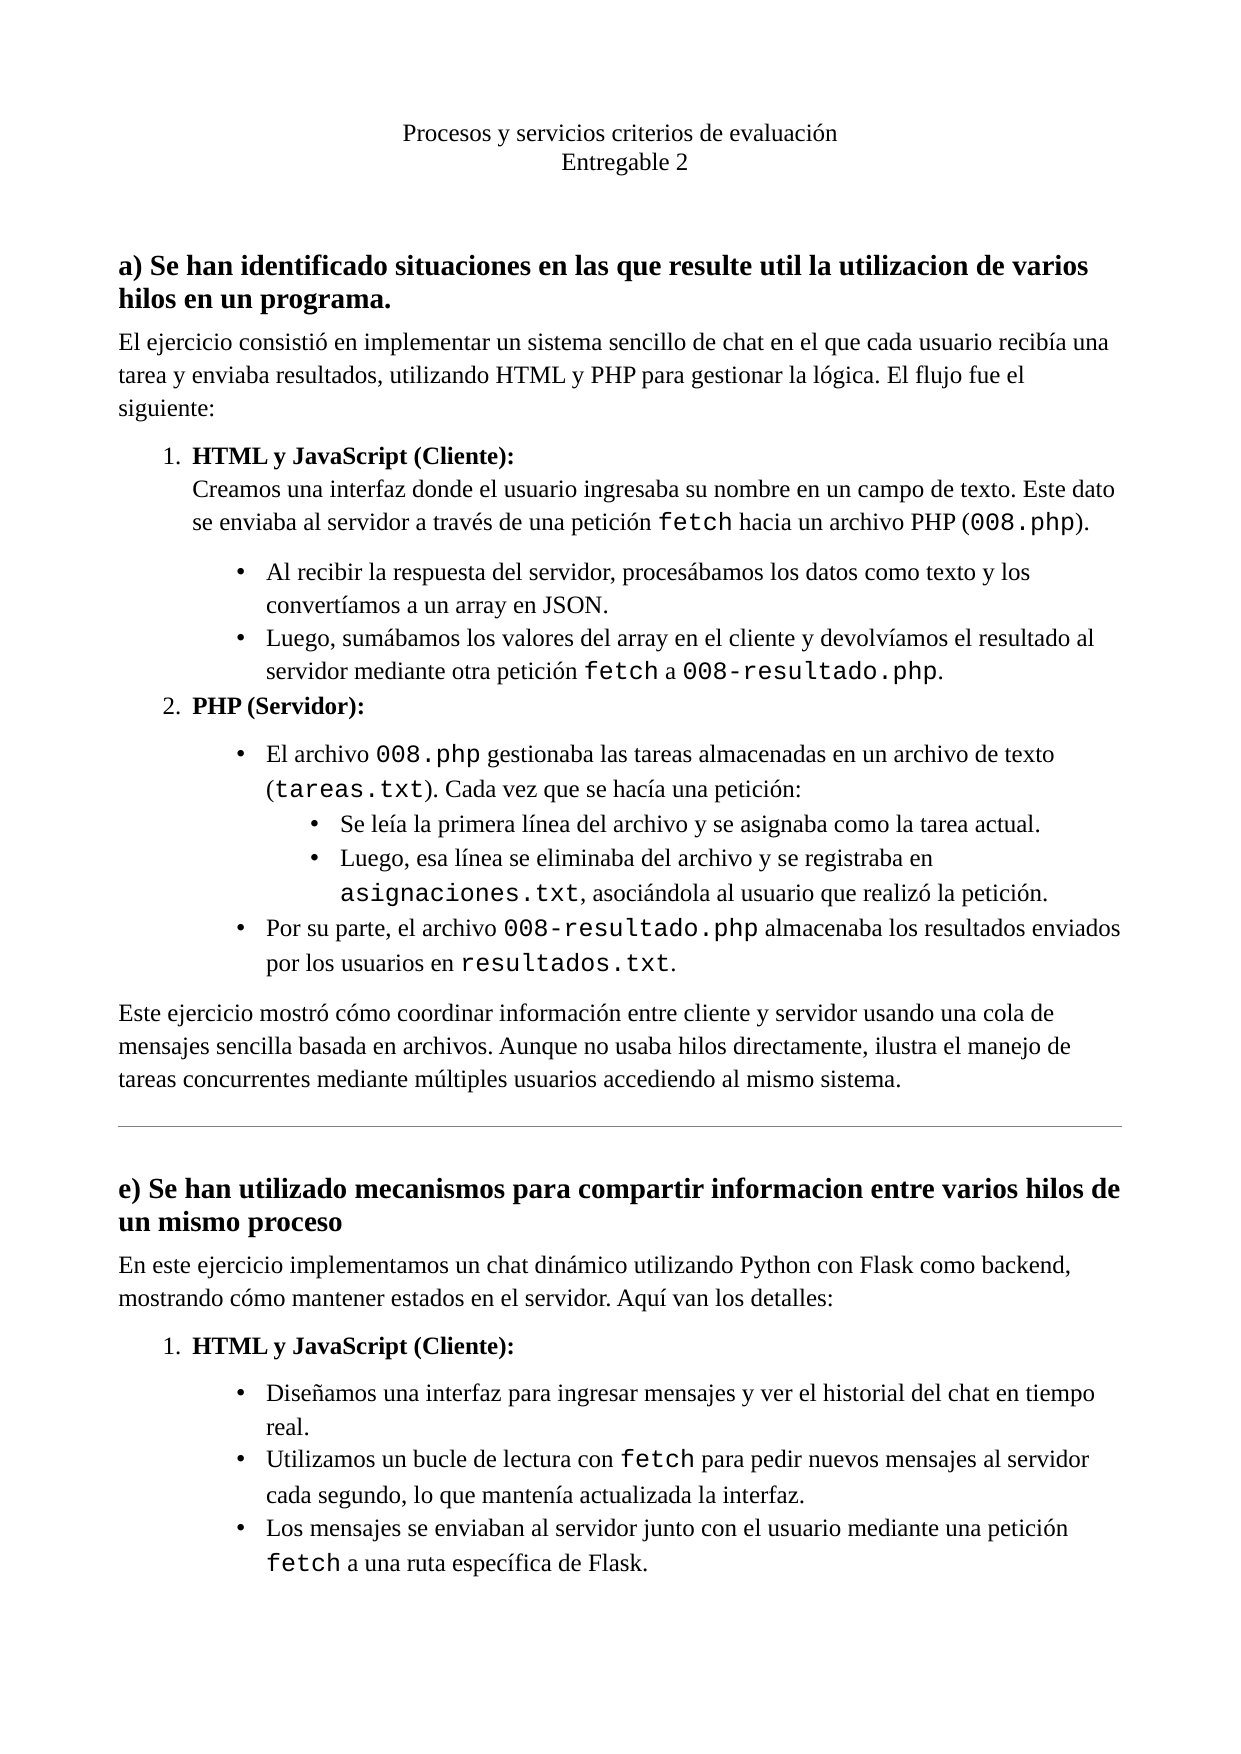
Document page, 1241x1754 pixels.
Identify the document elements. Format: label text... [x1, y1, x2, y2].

list Luego, sumábamos los valores del array en el cliente y devolvíamos el resultado al servidor mediante otra petición fetch a 008-resultado.php. [236, 623, 1122, 687]
text Entregable 2 [118, 147, 1122, 176]
text Este ejercicio mostró cómo coordinar información entre cliente y servidor usando una cola de mensajes sencilla basada en archivos. Aunque no usaba hilos directamente, ilustra el manejo de tareas concurrentes mediante múltiples usuarios accediendo al mismo sistema. [118, 998, 1122, 1093]
list Los mensajes se enviaban al servidor junto con el usuario mediante una petición fetch a una ruta específica de Flask. [236, 1513, 1122, 1579]
list Luego, esa línea se eliminaba del archivo y se registraba en asignaciones.txt, asociándola al usuario que realizó la petición. [310, 843, 1122, 908]
list Diseñamos una interfaz para ingresar mensajes y ver el historial del chat en tiempo real. [236, 1378, 1122, 1440]
list HTML y JavaScript (Cliente): Creamos una interfaz donde el usuario ingresaba su nombre en un campo de texto. Este dato se enviaba al servidor a través de una petición fetch hacia un archivo PHP (008.php). [162, 441, 1122, 538]
text El ejercicio consistió en implementar un sistema sencillo de chat en el que cada usuario recibía una tarea y enviaba resultados, utilizando HTML y PHP para gestionar la lógica. El flujo fue el siguiente: [118, 327, 1122, 422]
list Se leía la primera línea del archivo y se asignaba como la tarea actual. [310, 809, 1122, 838]
subtitle e) Se han utilizado mecanismos para compartir informacion entre varios hilos de un mismo proceso [118, 1171, 1122, 1238]
list Por su parte, el archivo 008-resultado.php almacenaba los resultados enviados por los usuarios en resultados.txt. [236, 913, 1122, 979]
text En este ejercicio implementamos un chat dinámico utilizando Python con Flask como backend, mostrando cómo mantener estados en el servidor. Aquí van los detalles: [118, 1250, 1122, 1312]
list PHP (Servidor): [162, 691, 1122, 720]
list El archivo 008.php gestionaba las tareas almacenadas en un archivo de texto (tareas.txt). Cada vez que se hacía una petición: [236, 739, 1122, 805]
text Procesos y servicios criterios de evaluación [118, 118, 1122, 147]
list Utilizamos un bucle de lectura con fetch para pedir nuevos mensajes al servidor cada segundo, lo que mantenía actualizada la interfaz. [236, 1444, 1122, 1508]
list Al recibir la respuesta del servidor, procesábamos los datos como texto y los convertíamos a un array en JSON. [236, 557, 1122, 619]
list HTML y JavaScript (Cliente): [162, 1331, 1122, 1360]
subtitle a) Se han identificado situaciones en las que resulte util la utilizacion de varios hilos en un programa. [118, 248, 1122, 315]
